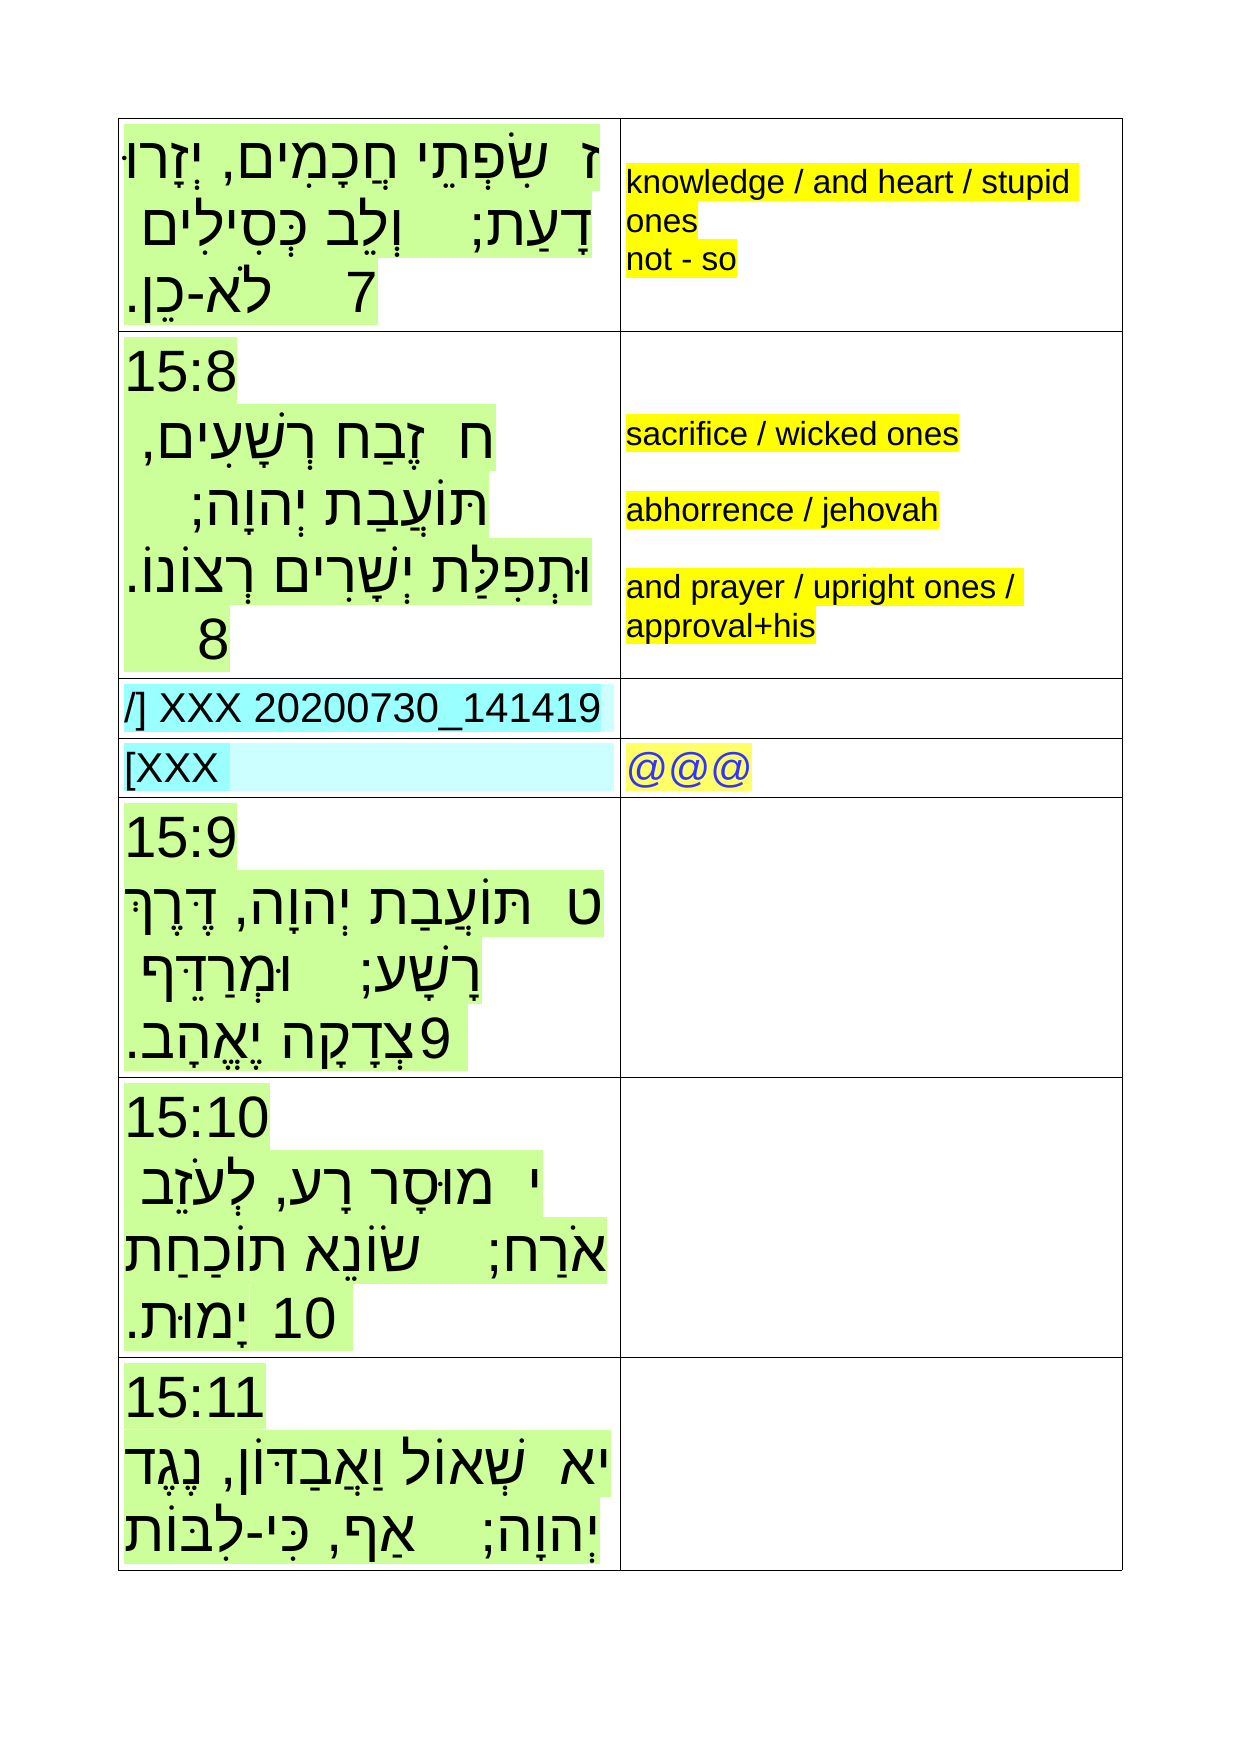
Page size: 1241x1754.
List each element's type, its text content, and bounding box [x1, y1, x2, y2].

table_cell [621, 1078, 1122, 1357]
table_cell /] XXX 20200730_141419 [119, 679, 620, 737]
table_cell 15:9 ט תּוֹעֲבַת יְהוָה, דֶּרֶךְ רָשָׁע; וּמְרַדֵּף צְדָקָה יֶאֱהָב. 9 [119, 798, 620, 1077]
table_cell 15:8 ח זֶבַח רְשָׁעִים, תּוֹעֲבַת יְהוָה; וּתְפִלַּת יְשָׁרִים רְצוֹנוֹ. 8 [119, 332, 620, 678]
table_cell sacrifice / wicked ones abhorrence / jehovah and prayer / upright ones / approval+his [621, 332, 1122, 678]
table_cell [621, 798, 1122, 1077]
table_cell 15:7 ז שִׂפְתֵי חֲכָמִים, יְזָרוּ דָעַת; וְלֵב כְּסִילִים לֹא-כֵן. 7 [119, 119, 620, 331]
table_cell 15:10 י מוּסָר רָע, לְעֹזֵב אֹרַח; שׂוֹנֵא תוֹכַחַת יָמוּת. 10 [119, 1078, 620, 1357]
table_cell 15:11 יא שְׁאוֹל וַאֲבַדּוֹן, נֶגֶד יְהוָה; אַף, כִּי-לִבּוֹת בְּנֵי-אָדָם. [119, 1358, 620, 1569]
table_cell [621, 679, 1122, 737]
table_cell knowledge / and heart / stupid ones not - so [621, 119, 1122, 331]
table_cell [XXX [119, 739, 620, 797]
table_cell @@@ [621, 739, 1122, 797]
table_cell [621, 1358, 1122, 1569]
